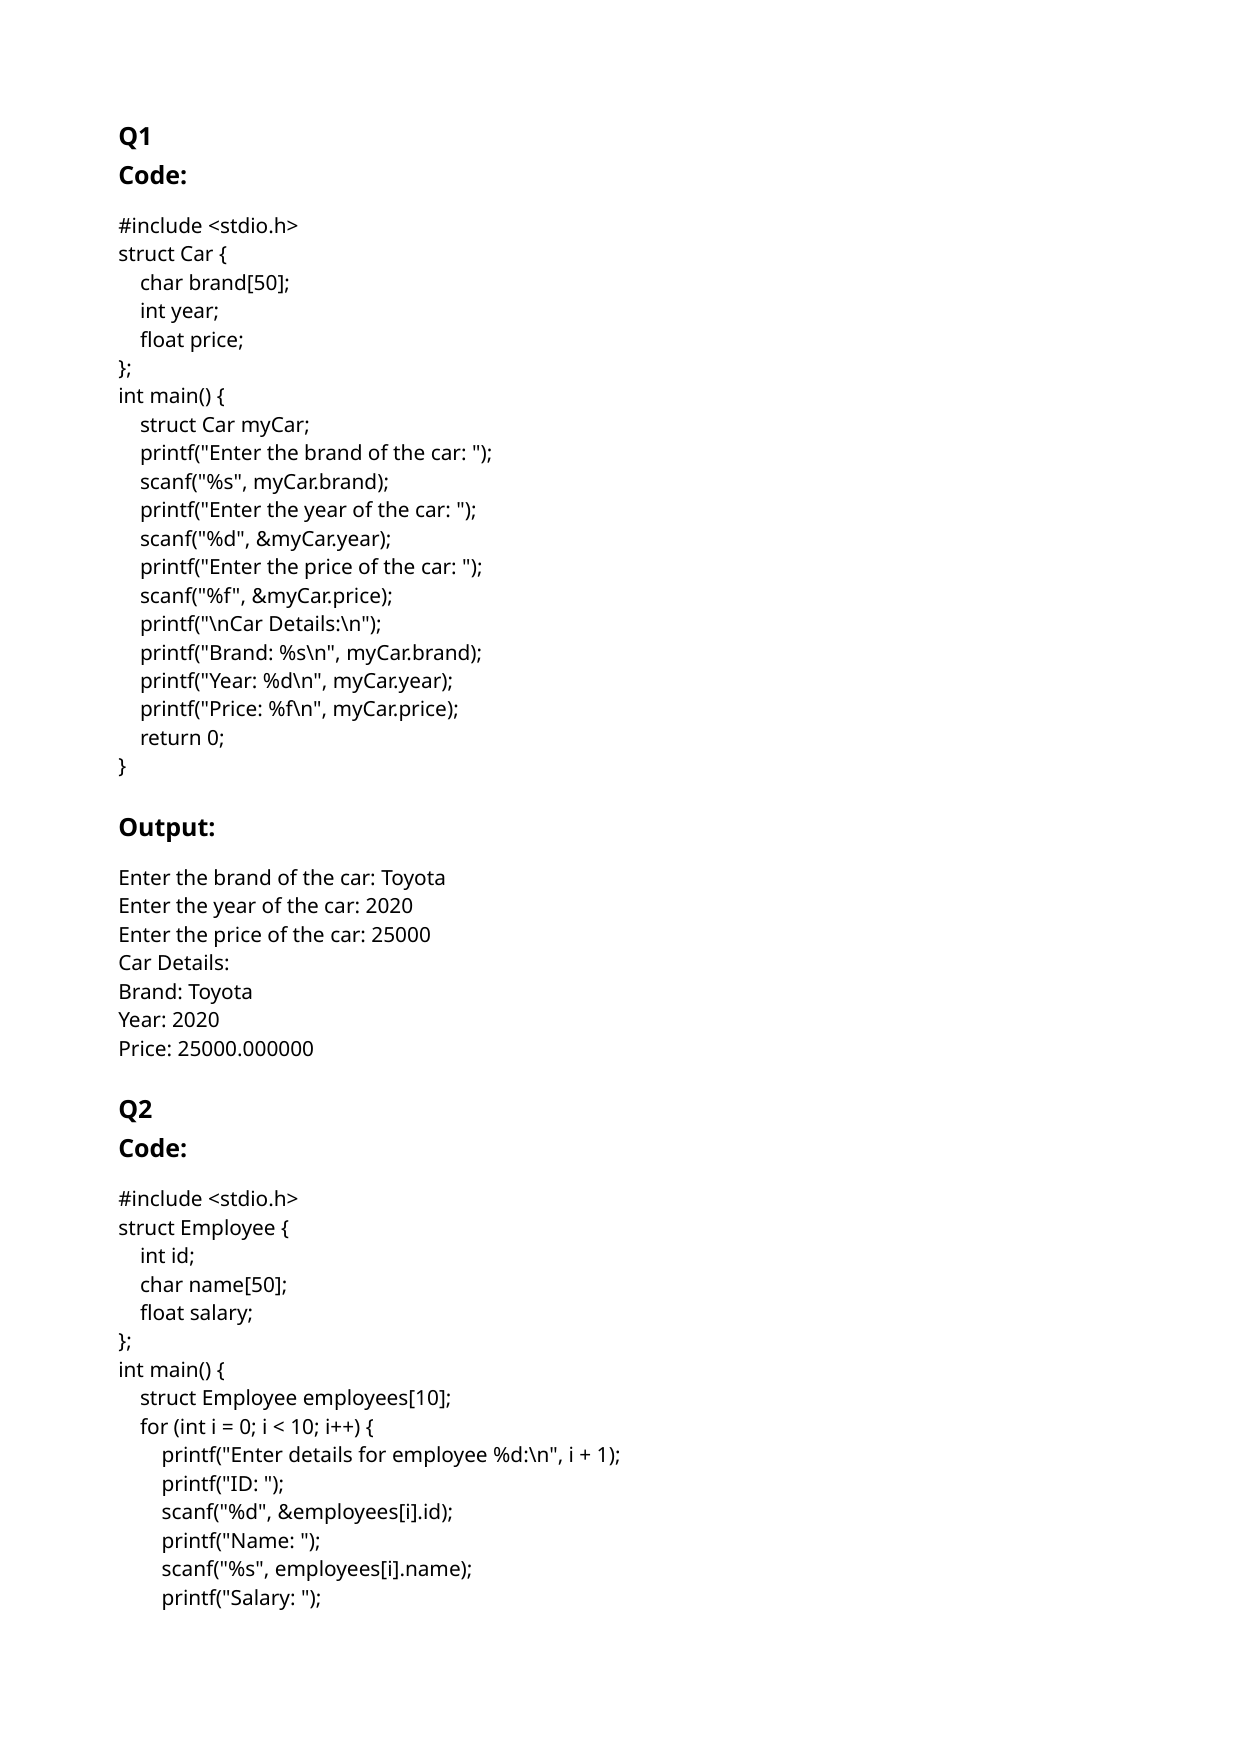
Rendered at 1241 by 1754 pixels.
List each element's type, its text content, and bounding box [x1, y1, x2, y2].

text int id; [118, 1241, 1122, 1270]
text printf("Enter the price of the car: "); [118, 552, 1122, 581]
text scanf("%d", &myCar.year); [118, 524, 1122, 552]
text Enter the brand of the car: Toyota [118, 863, 1122, 891]
text return 0; [118, 723, 1122, 751]
text printf("Price: %f\n", myCar.price); [118, 694, 1122, 723]
text printf("ID: "); [118, 1469, 1122, 1497]
text printf("Enter details for employee %d:\n", i + 1); [118, 1440, 1122, 1469]
text printf("Enter the year of the car: "); [118, 495, 1122, 524]
text printf("Name: "); [118, 1526, 1122, 1554]
text Q1 Code: [118, 118, 1122, 191]
text printf("Year: %d\n", myCar.year); [118, 666, 1122, 694]
text } [118, 751, 1122, 780]
text struct Car myCar; [118, 410, 1122, 438]
text }; [118, 1327, 1122, 1355]
text Price: 25000.000000 [118, 1034, 1122, 1062]
text int main() { [118, 382, 1122, 410]
text printf("Salary: "); [118, 1583, 1122, 1611]
text Output: [118, 809, 1122, 843]
text Enter the price of the car: 25000 [118, 920, 1122, 948]
text int year; [118, 296, 1122, 325]
text Car Details: [118, 948, 1122, 977]
text Enter the year of the car: 2020 [118, 891, 1122, 920]
text scanf("%s", employees[i].name); [118, 1554, 1122, 1583]
text Q2 Code: [118, 1092, 1122, 1165]
text scanf("%f", &myCar.price); [118, 581, 1122, 609]
text Year: 2020 [118, 1005, 1122, 1034]
text #include <stdio.h> [118, 1184, 1122, 1213]
text int main() { [118, 1355, 1122, 1383]
text #include <stdio.h> [118, 211, 1122, 239]
text char brand[50]; [118, 268, 1122, 296]
text struct Car { [118, 239, 1122, 268]
text Brand: Toyota [118, 977, 1122, 1005]
text char name[50]; [118, 1270, 1122, 1298]
text printf("Brand: %s\n", myCar.brand); [118, 638, 1122, 666]
text for (int i = 0; i < 10; i++) { [118, 1412, 1122, 1440]
text float salary; [118, 1298, 1122, 1327]
text scanf("%d", &employees[i].id); [118, 1497, 1122, 1526]
text struct Employee { [118, 1213, 1122, 1241]
text }; [118, 353, 1122, 382]
text float price; [118, 325, 1122, 353]
text scanf("%s", myCar.brand); [118, 467, 1122, 495]
text printf("\nCar Details:\n"); [118, 609, 1122, 638]
text printf("Enter the brand of the car: "); [118, 438, 1122, 467]
text struct Employee employees[10]; [118, 1383, 1122, 1412]
